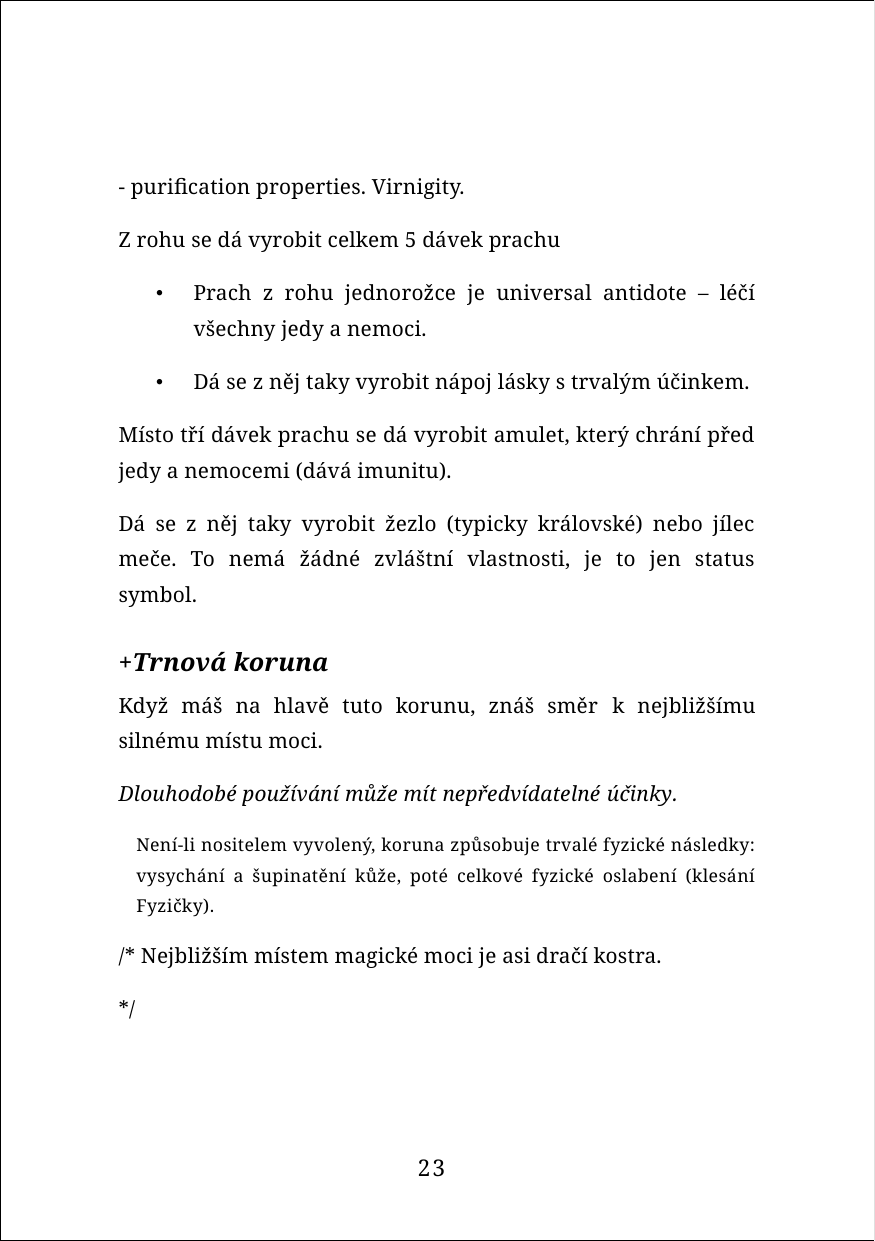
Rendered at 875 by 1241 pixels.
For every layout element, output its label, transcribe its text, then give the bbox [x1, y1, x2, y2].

subtitle +Trnová koruna [118, 645, 756, 679]
list Dá se z něj taky vyrobit nápoj lásky s trvalým účinkem. [156, 367, 756, 395]
text */ [118, 994, 756, 1023]
text Není-li nositelem vyvolený, koruna způsobuje trvalé fyzické následky: vysychání a šupinatění kůže, poté celkové fyzické oslabení (klesání Fyzičky). [136, 833, 756, 917]
list Prach z rohu jednorožce je universal antidote – léčí všechny jedy a nemoci. [156, 278, 756, 342]
text /* Nejbližším místem magické moci je asi dračí kostra. [118, 941, 756, 969]
text Místo tří dávek prachu se dá vyrobit amulet, který chrání před jedy a nemocemi (dává imunitu). [118, 420, 756, 484]
text Dá se z něj taky vyrobit žezlo (typicky královské) nebo jílec meče. To nemá žádné zvláštní vlastnosti, je to jen status symbol. [118, 509, 756, 608]
text Dlouhodobé používání může mít nepředvídatelné účinky. [118, 779, 756, 808]
text Když máš na hlavě tuto korunu, znáš směr k nejbližšímu silnému místu moci. [118, 691, 756, 755]
text - purification properties. Virnigity. [118, 172, 756, 200]
text Z rohu se dá vyrobit celkem 5 dávek prachu [118, 225, 756, 253]
